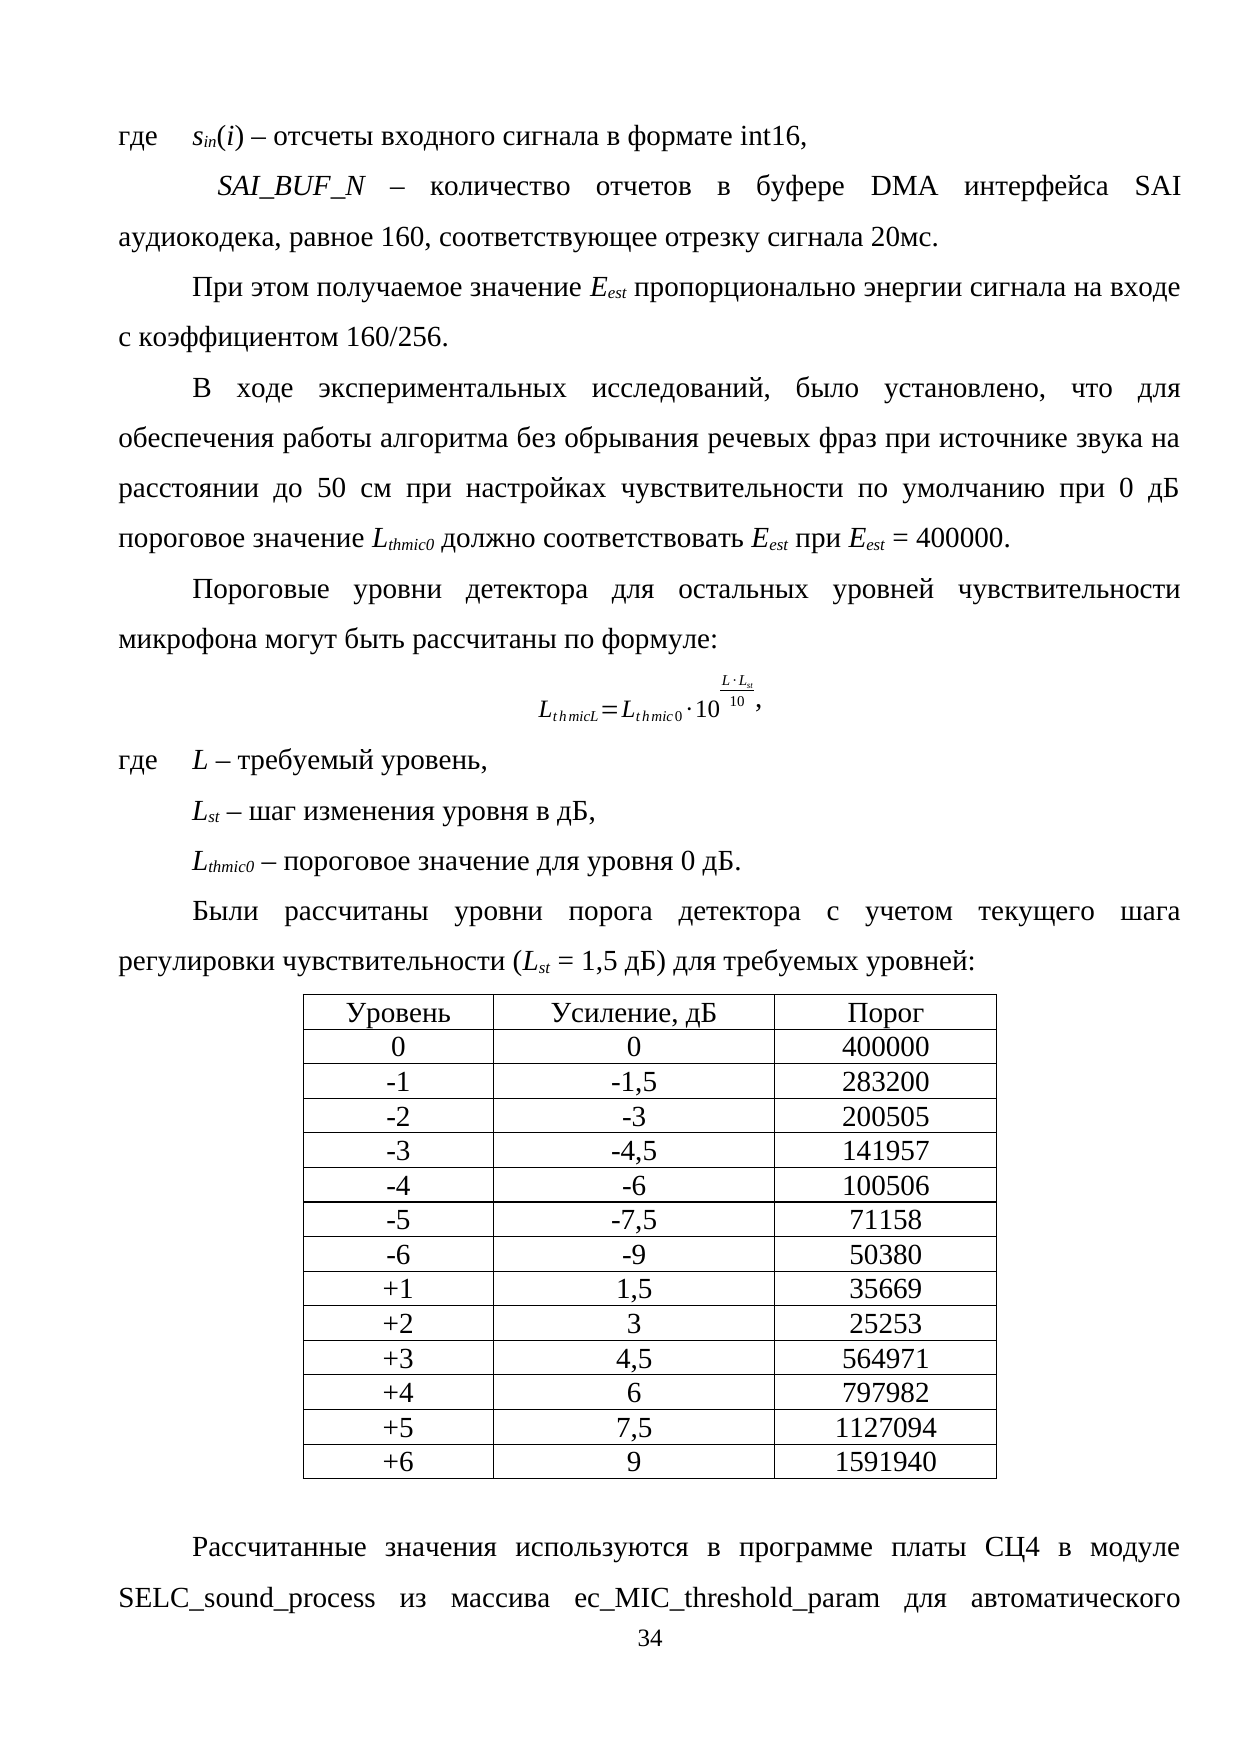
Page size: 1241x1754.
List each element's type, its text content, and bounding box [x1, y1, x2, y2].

table_cell +6 [304, 1445, 493, 1478]
table_cell 283200 [775, 1064, 996, 1098]
table_cell 0 [304, 1030, 493, 1063]
table_cell -4,5 [494, 1133, 774, 1167]
table_cell 35669 [775, 1272, 996, 1305]
table_cell 9 [494, 1445, 774, 1478]
table_cell -7,5 [494, 1203, 774, 1236]
table_cell 797982 [775, 1375, 996, 1409]
table_cell -3 [494, 1099, 774, 1132]
table_header Порог [775, 995, 996, 1028]
table_cell 1591940 [775, 1445, 996, 1478]
table_header Уровень [304, 995, 493, 1028]
table_cell 3 [494, 1306, 774, 1340]
table_cell 0 [494, 1030, 774, 1063]
table_cell -6 [304, 1237, 493, 1271]
text Пороговые уровни детектора для остальных уровней чувствительности микрофона могут быть рассчитаны по формуле: [118, 571, 1181, 655]
table_cell -3 [304, 1133, 493, 1167]
table_cell 6 [494, 1375, 774, 1409]
table_cell 50380 [775, 1237, 996, 1271]
table_cell +2 [304, 1306, 493, 1340]
table_cell -4 [304, 1168, 493, 1201]
table_cell 1,5 [494, 1272, 774, 1305]
table_cell -1 [304, 1064, 493, 1098]
text Были рассчитаны уровни порога детектора с учетом текущего шага регулировки чувствительности (Lst = 1,5 дБ) для требуемых уровней: [118, 893, 1181, 977]
table_cell 200505 [775, 1099, 996, 1132]
text При этом получаемое значение Eest пропорционально энергии сигнала на входе с коэффициентом 160/256. [118, 269, 1181, 353]
table_cell -2 [304, 1099, 493, 1132]
table_cell 100506 [775, 1168, 996, 1201]
table_cell 25253 [775, 1306, 996, 1340]
table_cell 71158 [775, 1203, 996, 1236]
table_cell +5 [304, 1410, 493, 1443]
table_cell 7,5 [494, 1410, 774, 1443]
table_cell -5 [304, 1203, 493, 1236]
table_cell -1,5 [494, 1064, 774, 1098]
table_cell 400000 [775, 1030, 996, 1063]
table_header Усиление, дБ [494, 995, 774, 1028]
text , [118, 672, 1181, 726]
table_cell +1 [304, 1272, 493, 1305]
table_cell +3 [304, 1341, 493, 1374]
text В ходе экспериментальных исследований, было установлено, что для обеспечения работы алгоритма без обрывания речевых фраз при источнике звука на расстоянии до 50 см при настройках чувствительности по умолчанию при 0 дБ пороговое значение Lthmic0 должно соответствовать Eest при Eest = 400000. [118, 370, 1181, 554]
text Lst – шаг изменения уровня в дБ, [118, 793, 1181, 826]
table_cell -6 [494, 1168, 774, 1201]
text Lthmic0 – пороговое значение для уровня 0 дБ. [118, 843, 1181, 876]
text SAI_BUF_N – количество отчетов в буфере DMA интерфейса SAI аудиокодека, равное 160, соответствующее отрезку сигнала 20мс. [118, 168, 1181, 252]
table_cell -9 [494, 1237, 774, 1271]
table_cell 1127094 [775, 1410, 996, 1443]
table_cell 141957 [775, 1133, 996, 1167]
table_cell +4 [304, 1375, 493, 1409]
text Рассчитанные значения используются в программе платы СЦ4 в модуле SELC_sound_process из массива ec_MIC_threshold_param для автоматического [118, 1529, 1181, 1613]
text где L – требуемый уровень, [118, 742, 1181, 776]
table_cell 564971 [775, 1341, 996, 1374]
table_cell 4,5 [494, 1341, 774, 1374]
text где sin(i) – отсчеты входного сигнала в формате int16, [118, 118, 1181, 152]
